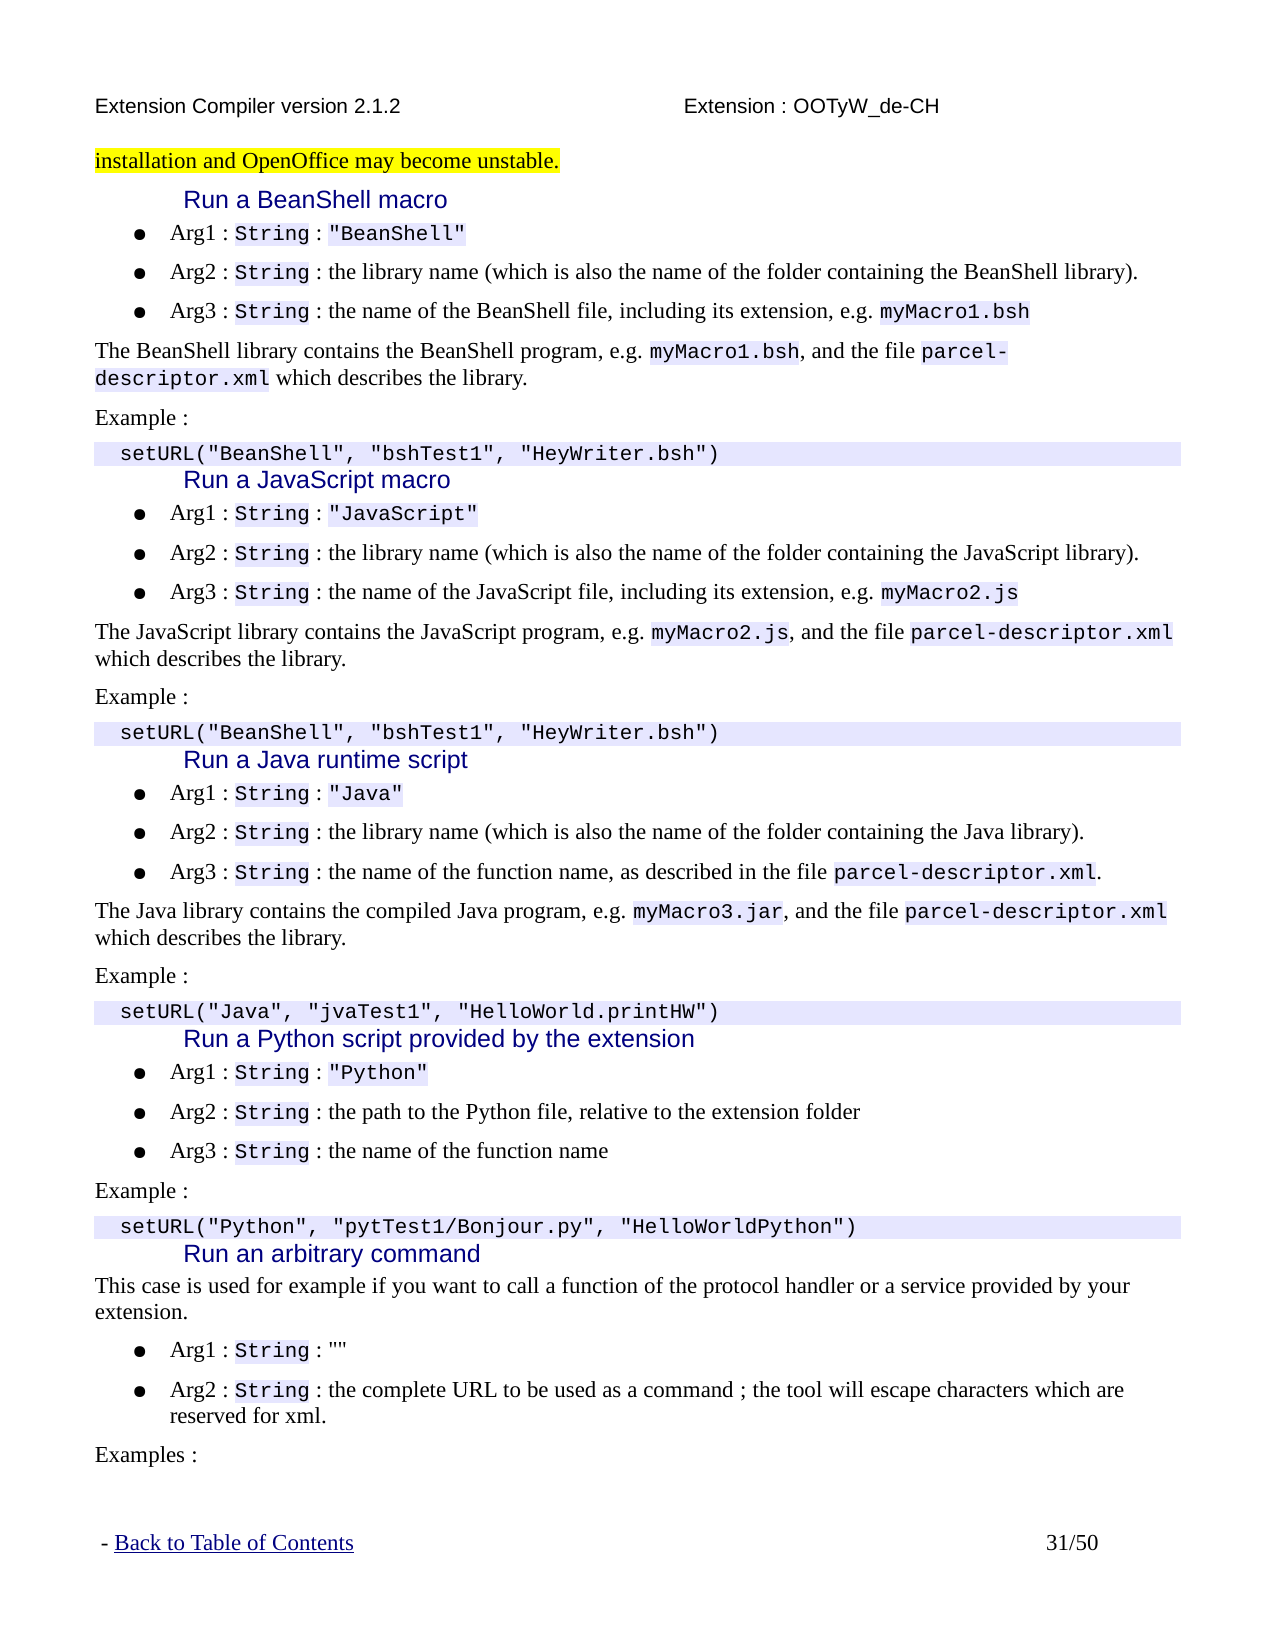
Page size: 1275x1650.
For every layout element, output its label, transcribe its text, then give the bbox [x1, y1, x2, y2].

list Arg2 : String : the library name (which is also the name of the folder containing the JavaScript library). [132, 540, 1181, 567]
text setURL("BeanShell", "bshTest1", "HeyWriter.bsh") [94, 722, 1181, 746]
list Arg1 : String : "JavaScript" [132, 500, 1181, 527]
text Example : [94, 684, 1181, 709]
subtitle Run a BeanShell macro [183, 186, 1181, 213]
subtitle Run an arbitrary command [183, 1239, 1181, 1267]
list Arg1 : String : "" [132, 1337, 1181, 1364]
list Arg2 : String : the library name (which is also the name of the folder containing the Java library). [132, 819, 1181, 846]
list Arg1 : String : "Python" [132, 1059, 1181, 1086]
text setURL("BeanShell", "bshTest1", "HeyWriter.bsh") [94, 442, 1181, 466]
text The JavaScript library contains the JavaScript program, e.g. myMacro2.js, and the file parcel-descriptor.xml which describes the library. [94, 619, 1181, 671]
list Arg2 : String : the path to the Python file, relative to the extension folder [132, 1098, 1181, 1126]
subtitle Run a Python script provided by the extension [183, 1025, 1181, 1053]
text This case is used for example if you want to call a function of the protocol handler or a service provided by your extension. [94, 1273, 1181, 1324]
list Arg2 : String : the complete URL to be used as a command ; the tool will escape characters which are reserved for xml. [132, 1376, 1181, 1429]
list Arg3 : String : the name of the JavaScript file, including its extension, e.g. myMacro2.js [132, 579, 1181, 606]
list Arg3 : String : the name of the BeanShell file, including its extension, e.g. myMacro1.bsh [132, 298, 1181, 325]
list Arg2 : String : the library name (which is also the name of the folder containing the BeanShell library). [132, 259, 1181, 286]
subtitle Run a Java runtime script [183, 746, 1181, 774]
text The Java library contains the compiled Java program, e.g. myMacro3.jar, and the file parcel-descriptor.xml which describes the library. [94, 898, 1181, 951]
text Example : [94, 963, 1181, 989]
list Arg1 : String : "Java" [132, 780, 1181, 807]
text Example : [94, 404, 1181, 430]
text Examples : [94, 1441, 1181, 1467]
text installation and OpenOffice may become unstable. [94, 147, 1181, 173]
text The BeanShell library contains the BeanShell program, e.g. myMacro1.bsh, and the file parcel-descriptor.xml which describes the library. [94, 338, 1181, 392]
list Arg3 : String : the name of the function name, as described in the file parcel-descriptor.xml. [132, 859, 1181, 886]
list Arg1 : String : "BeanShell" [132, 219, 1181, 246]
subtitle Run a JavaScript macro [183, 466, 1181, 494]
list Arg3 : String : the name of the function name [132, 1138, 1181, 1165]
text setURL("Python", "pytTest1/Bonjour.py", "HelloWorldPython") [94, 1216, 1181, 1239]
text setURL("Java", "jvaTest1", "HelloWorld.printHW") [94, 1001, 1181, 1025]
text Example : [94, 1177, 1181, 1203]
